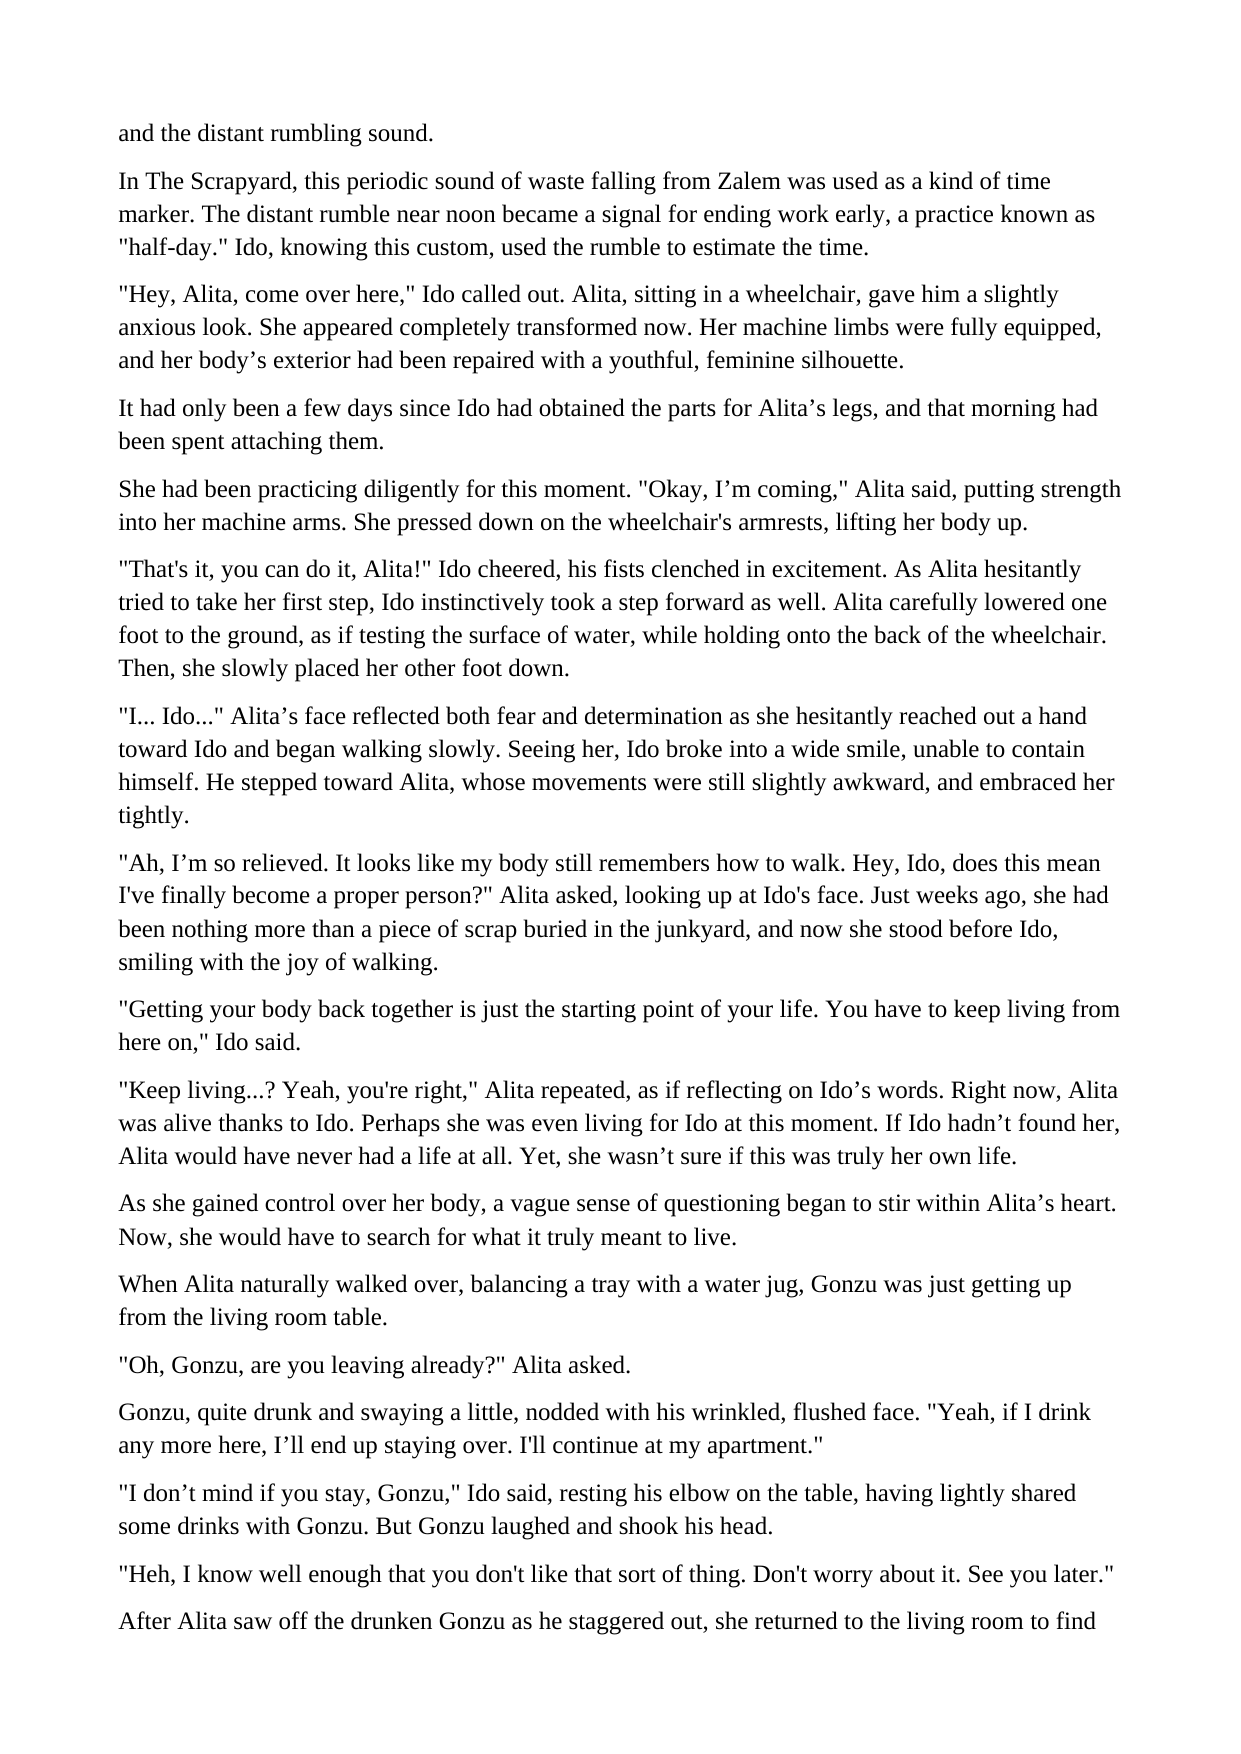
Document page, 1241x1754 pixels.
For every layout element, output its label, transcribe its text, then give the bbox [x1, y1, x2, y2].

text "Keep living...? Yeah, you're right," Alita repeated, as if reflecting on Ido’s words. Right now, Alita was alive thanks to Ido. Perhaps she was even living for Ido at this moment. If Ido hadn’t found her, Alita would have never had a life at all. Yet, she wasn’t sure if this was truly her own life. [118, 1075, 1122, 1170]
text As she gained control over her body, a vague sense of questioning began to stir within Alita’s heart. Now, she would have to search for what it truly meant to live. [118, 1188, 1122, 1250]
text "Heh, I know well enough that you don't like that sort of thing. Don't worry about it. See you later." [118, 1559, 1122, 1587]
text "I don’t mind if you stay, Gonzu," Ido said, resting his elbow on the table, having lightly shared some drinks with Gonzu. But Gonzu laughed and shook his head. [118, 1478, 1122, 1540]
text "I... Ido..." Alita’s face reflected both fear and determination as she hesitantly reached out a hand toward Ido and began walking slowly. Seeing her, Ido broke into a wide smile, unable to contain himself. He stepped toward Alita, whose movements were still slightly awkward, and embraced her tightly. [118, 701, 1122, 829]
text Gonzu, quite drunk and swaying a little, nodded with his wrinkled, flushed face. "Yeah, if I drink any more here, I’ll end up staying over. I'll continue at my apartment." [118, 1397, 1122, 1459]
text and the distant rumbling sound. [118, 118, 1122, 147]
text After Alita saw off the drunken Gonzu as he staggered out, she returned to the living room to find [118, 1606, 1122, 1635]
text When Alita naturally walked over, balancing a tray with a water jug, Gonzu was just getting up from the living room table. [118, 1269, 1122, 1331]
text In The Scrapyard, this periodic sound of waste falling from Zalem was used as a kind of time marker. The distant rumble near noon became a signal for ending work early, a practice known as "half-day." Ido, knowing this custom, used the rumble to estimate the time. [118, 166, 1122, 261]
text "Oh, Gonzu, are you leaving already?" Alita asked. [118, 1350, 1122, 1378]
text "Getting your body back together is just the starting point of your life. You have to keep living from here on," Ido said. [118, 994, 1122, 1056]
text "That's it, you can do it, Alita!" Ido cheered, his fists clenched in excitement. As Alita hesitantly tried to take her first step, Ido instinctively took a step forward as well. Alita carefully lowered one foot to the ground, as if testing the surface of water, while holding onto the back of the wheelchair. Then, she slowly placed her other foot down. [118, 554, 1122, 682]
text "Ah, I’m so relieved. It looks like my body still remembers how to walk. Hey, Ido, does this mean I've finally become a proper person?" Alita asked, looking up at Ido's face. Just weeks ago, she had been nothing more than a piece of scrap buried in the junkyard, and now she stood before Ido, smiling with the joy of walking. [118, 848, 1122, 975]
text She had been practicing diligently for this moment. "Okay, I’m coming," Alita said, putting strength into her machine arms. She pressed down on the wheelchair's armrests, lifting her body up. [118, 474, 1122, 535]
text It had only been a few days since Ido had obtained the parts for Alita’s legs, and that morning had been spent attaching them. [118, 393, 1122, 455]
text "Hey, Alita, come over here," Ido called out. Alita, sitting in a wheelchair, gave him a slightly anxious look. She appeared completely transformed now. Her machine limbs were fully equipped, and her body’s exterior had been repaired with a youthful, feminine silhouette. [118, 279, 1122, 374]
